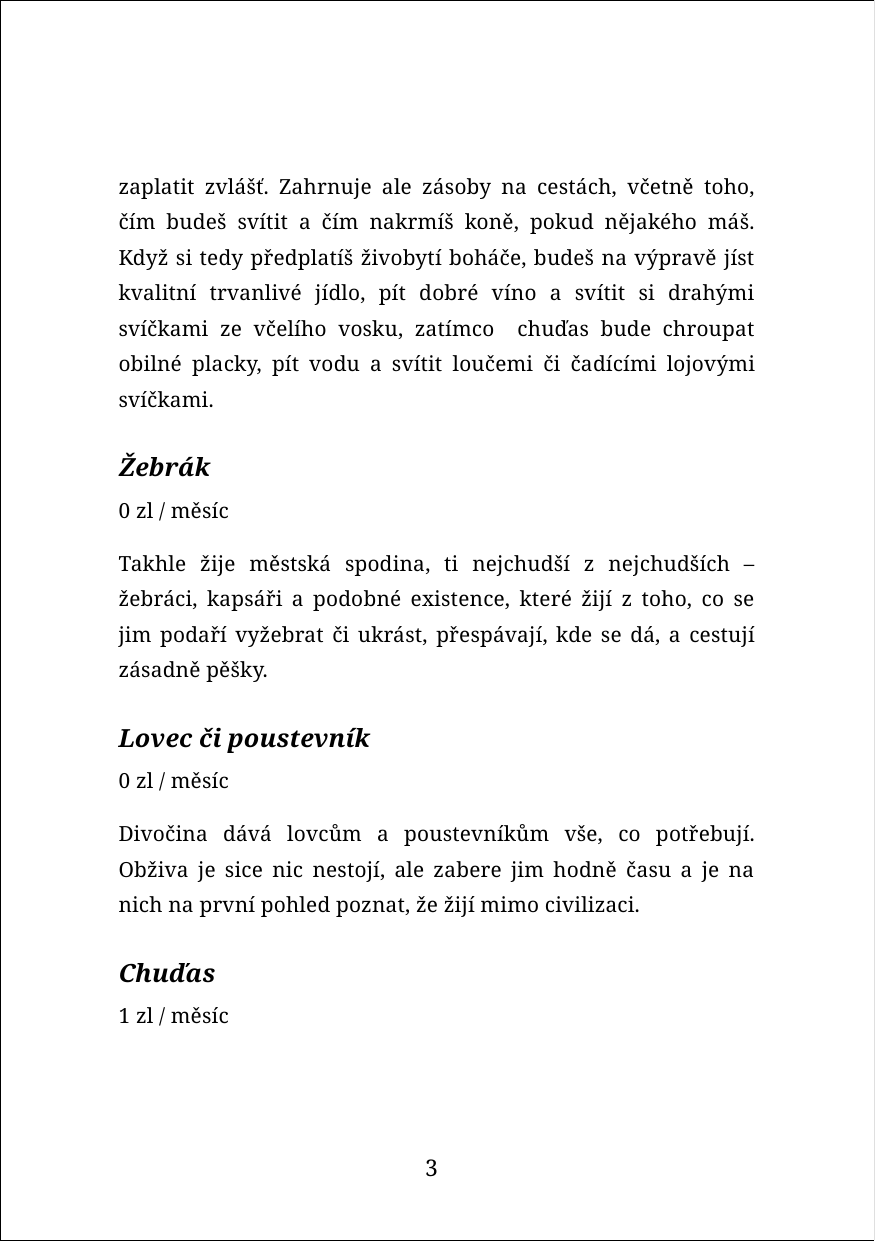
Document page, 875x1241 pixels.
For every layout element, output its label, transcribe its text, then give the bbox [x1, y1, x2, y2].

subtitle Chuďas [118, 956, 756, 990]
text Takhle žije městská spodina, ti nejchudší z nejchudších – žebráci, kapsáři a podobné existence, které žijí z toho, co se jim podaří vyžebrat či ukrást, přespávají, kde se dá, a cestují zásadně pěšky. [118, 549, 756, 684]
subtitle Lovec či poustevník [118, 721, 756, 754]
text 0 zl / měsíc [118, 496, 756, 524]
text Divočina dává lovcům a poustevníkům vše, co potřebují. Obživa je sice nic nestojí, ale zabere jim hodně času a je na nich na první pohled poznat, že žijí mimo civilizaci. [118, 819, 756, 919]
text 0 zl / měsíc [118, 766, 756, 795]
text zaplatit zvlášť. Zahrnuje ale zásoby na cestách, včetně toho, čím budeš svítit a čím nakrmíš koně, pokud nějakého máš. Když si tedy předplatíš živobytí boháče, budeš na výpravě jíst kvalitní trvanlivé jídlo, pít dobré víno a svítit si drahými svíčkami ze včelího vosku, zatímco chuďas bude chroupat obilné placky, pít vodu a svítit loučemi či čadícími lojovými svíčkami. [118, 172, 756, 413]
subtitle Žebrák [118, 450, 756, 484]
text 1 zl / měsíc [118, 1001, 756, 1030]
